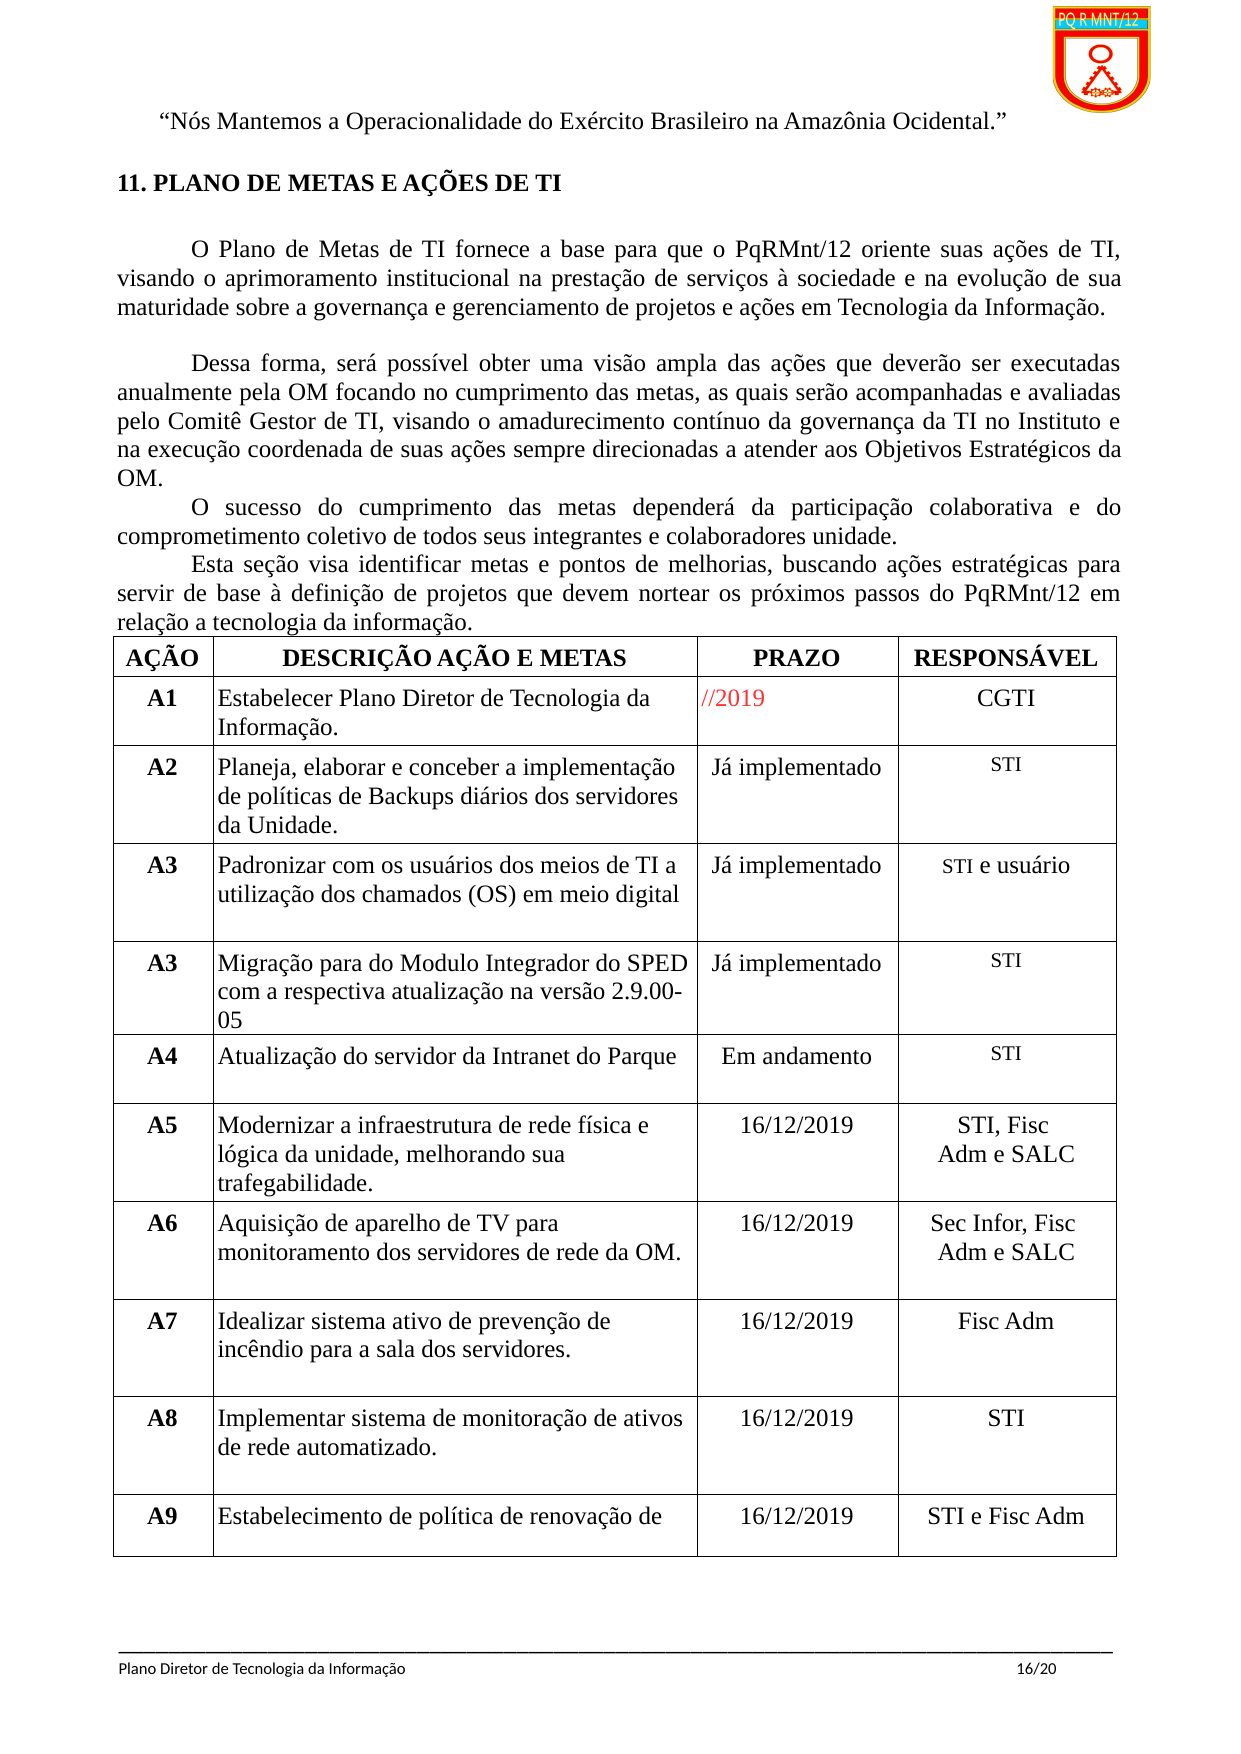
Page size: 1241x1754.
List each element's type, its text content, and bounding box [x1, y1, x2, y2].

table_cell STI [899, 746, 1116, 843]
table_cell //2019 [698, 677, 898, 745]
table_cell Estabelecer Plano Diretor de Tecnologia da Informação. [214, 677, 697, 745]
table_cell A5 [114, 1104, 213, 1201]
table_cell A2 [114, 746, 213, 843]
picture [1052, 6, 1151, 113]
table_cell A9 [114, 1495, 213, 1556]
table_cell A8 [114, 1397, 213, 1494]
table_cell 16/12/2019 [698, 1495, 898, 1556]
table_cell Aquisição de aparelho de TV para monitoramento dos servidores de rede da OM. [214, 1202, 697, 1298]
subtitle 11. PLANO DE METAS E AÇÕES DE TI [117, 168, 1123, 196]
table_cell A6 [114, 1202, 213, 1298]
table_cell A4 [114, 1035, 213, 1103]
table_cell STI [899, 1035, 1116, 1103]
table_cell CGTI [899, 677, 1116, 745]
table_cell 16/12/2019 [698, 1202, 898, 1298]
table_header AÇÃO [114, 637, 213, 676]
table_cell STI e usuário [899, 844, 1116, 941]
table_cell A3 [114, 942, 213, 1034]
table_cell STI [899, 1397, 1116, 1494]
table_cell Estabelecimento de política de renovação de [214, 1495, 697, 1556]
table_cell STI, Fisc Adm e SALC [899, 1104, 1116, 1201]
table_cell Sec Infor, Fisc Adm e SALC [899, 1202, 1116, 1298]
table_cell Atualização do servidor da Intranet do Parque [214, 1035, 697, 1103]
table_header RESPONSÁVEL [899, 637, 1116, 676]
table_cell Já implementado [698, 942, 898, 1034]
table_cell Fisc Adm [899, 1300, 1116, 1396]
table_cell Já implementado [698, 746, 898, 843]
table_cell Já implementado [698, 844, 898, 941]
text Dessa forma, será possível obter uma visão ampla das ações que deverão ser executadas anualmente pela OM focando no cumprimento das metas, as quais serão acompanhadas e avaliadas pelo Comitê Gestor de TI, visando o amadurecimento contínuo da governança da TI no Instituto e na execução coordenada de suas ações sempre direcionadas a atender aos Objetivos Estratégicos da OM. [117, 348, 1122, 492]
table_cell Em andamento [698, 1035, 898, 1103]
table_cell 16/12/2019 [698, 1300, 898, 1396]
table_cell Idealizar sistema ativo de prevenção de incêndio para a sala dos servidores. [214, 1300, 697, 1396]
table_cell STI [899, 942, 1116, 1034]
table_cell Padronizar com os usuários dos meios de TI a utilização dos chamados (OS) em meio digital [214, 844, 697, 941]
table_header DESCRIÇÃO AÇÃO E METAS [214, 637, 697, 676]
table_cell 16/12/2019 [698, 1397, 898, 1494]
table_cell A1 [114, 677, 213, 745]
table_cell A7 [114, 1300, 213, 1396]
text O sucesso do cumprimento das metas dependerá da participação colaborativa e do comprometimento coletivo de todos seus integrantes e colaboradores unidade. [117, 492, 1122, 549]
text Esta seção visa identificar metas e pontos de melhorias, buscando ações estratégicas para servir de base à definição de projetos que devem nortear os próximos passos do PqRMnt/12 em relação a tecnologia da informação. [117, 549, 1122, 636]
table_cell Modernizar a infraestrutura de rede física e lógica da unidade, melhorando sua trafegabilidade. [214, 1104, 697, 1201]
table_cell Implementar sistema de monitoração de ativos de rede automatizado. [214, 1397, 697, 1494]
table_header PRAZO [698, 637, 898, 676]
table_cell Planeja, elaborar e conceber a implementação de políticas de Backups diários dos servidores da Unidade. [214, 746, 697, 843]
table_cell Migração para do Modulo Integrador do SPED com a respectiva atualização na versão 2.9.00-05 [214, 942, 697, 1034]
text O Plano de Metas de TI fornece a base para que o PqRMnt/12 oriente suas ações de TI, visando o aprimoramento institucional na prestação de serviços à sociedade e na evolução de sua maturidade sobre a governança e gerenciamento de projetos e ações em Tecnologia da Informação. [117, 234, 1122, 321]
table_cell STI e Fisc Adm [899, 1495, 1116, 1556]
table_cell A3 [114, 844, 213, 941]
table_cell 16/12/2019 [698, 1104, 898, 1201]
